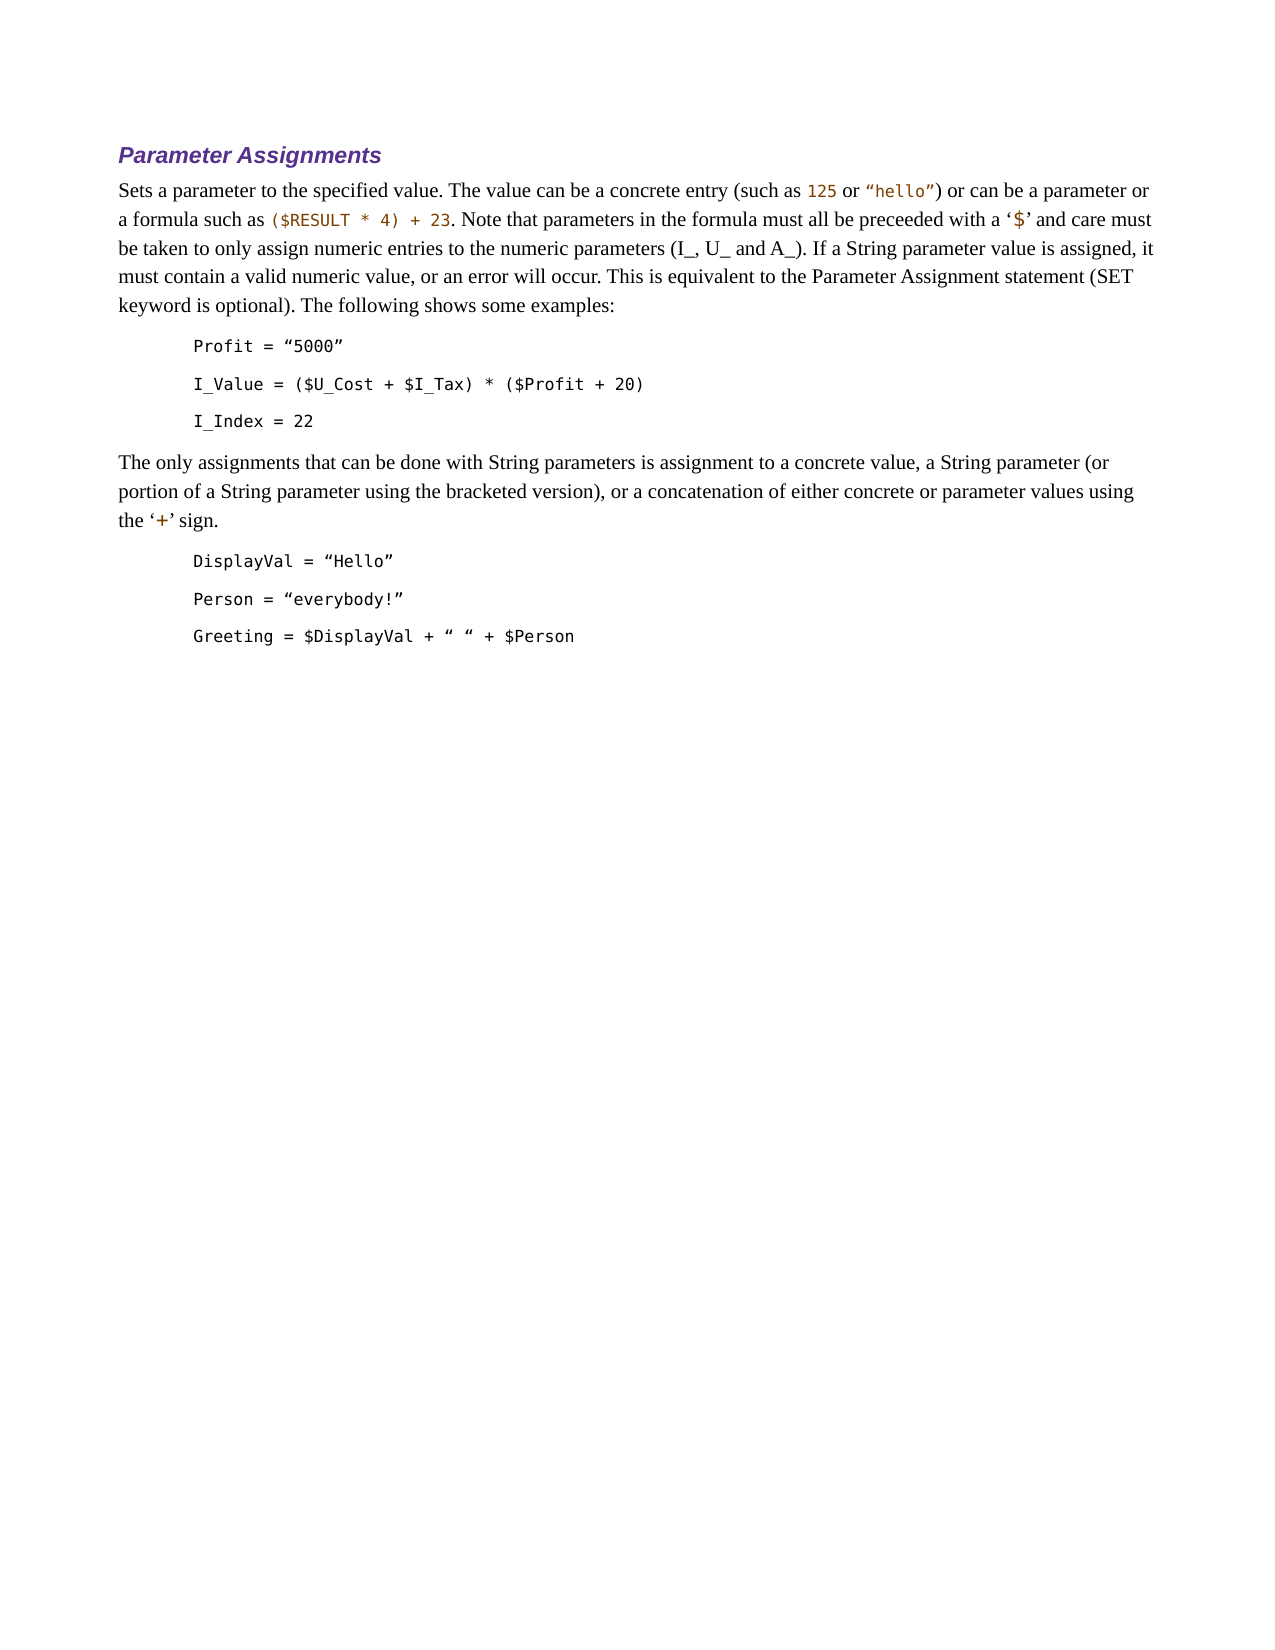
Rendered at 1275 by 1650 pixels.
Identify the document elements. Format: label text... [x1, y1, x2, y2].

subtitle Profit = “5000” [193, 337, 1157, 356]
subtitle Sets a parameter to the specified value. The value can be a concrete entry (such as 125 or “hello”) or can be a parameter or a formula such as ($RESULT * 4) + 23. Note that parameters in the formula must all be preceeded with a ‘$’ and care must be taken to only assign numeric entries to the numeric parameters (I_, U_ and A_). If a String parameter value is assigned, it must contain a valid numeric value, or an error will occur. This is equivalent to the Parameter Assignment statement (SET keyword is optional). The following shows some examples: [118, 178, 1157, 317]
subtitle Parameter Assignments [118, 142, 1157, 169]
subtitle DisplayVal = “Hello” [193, 552, 1157, 571]
subtitle The only assignments that can be done with String parameters is assignment to a concrete value, a String parameter (or portion of a String parameter using the bracketed version), or a concatenation of either concrete or parameter values using the ‘+’ sign. [118, 450, 1157, 532]
subtitle I_Value = ($U_Cost + $I_Tax) * ($Profit + 20) [193, 374, 1157, 394]
subtitle I_Index = 22 [193, 412, 1157, 432]
subtitle Person = “everybody!” [193, 589, 1157, 609]
subtitle Greeting = $DisplayVal + “ “ + $Person [193, 627, 1157, 647]
